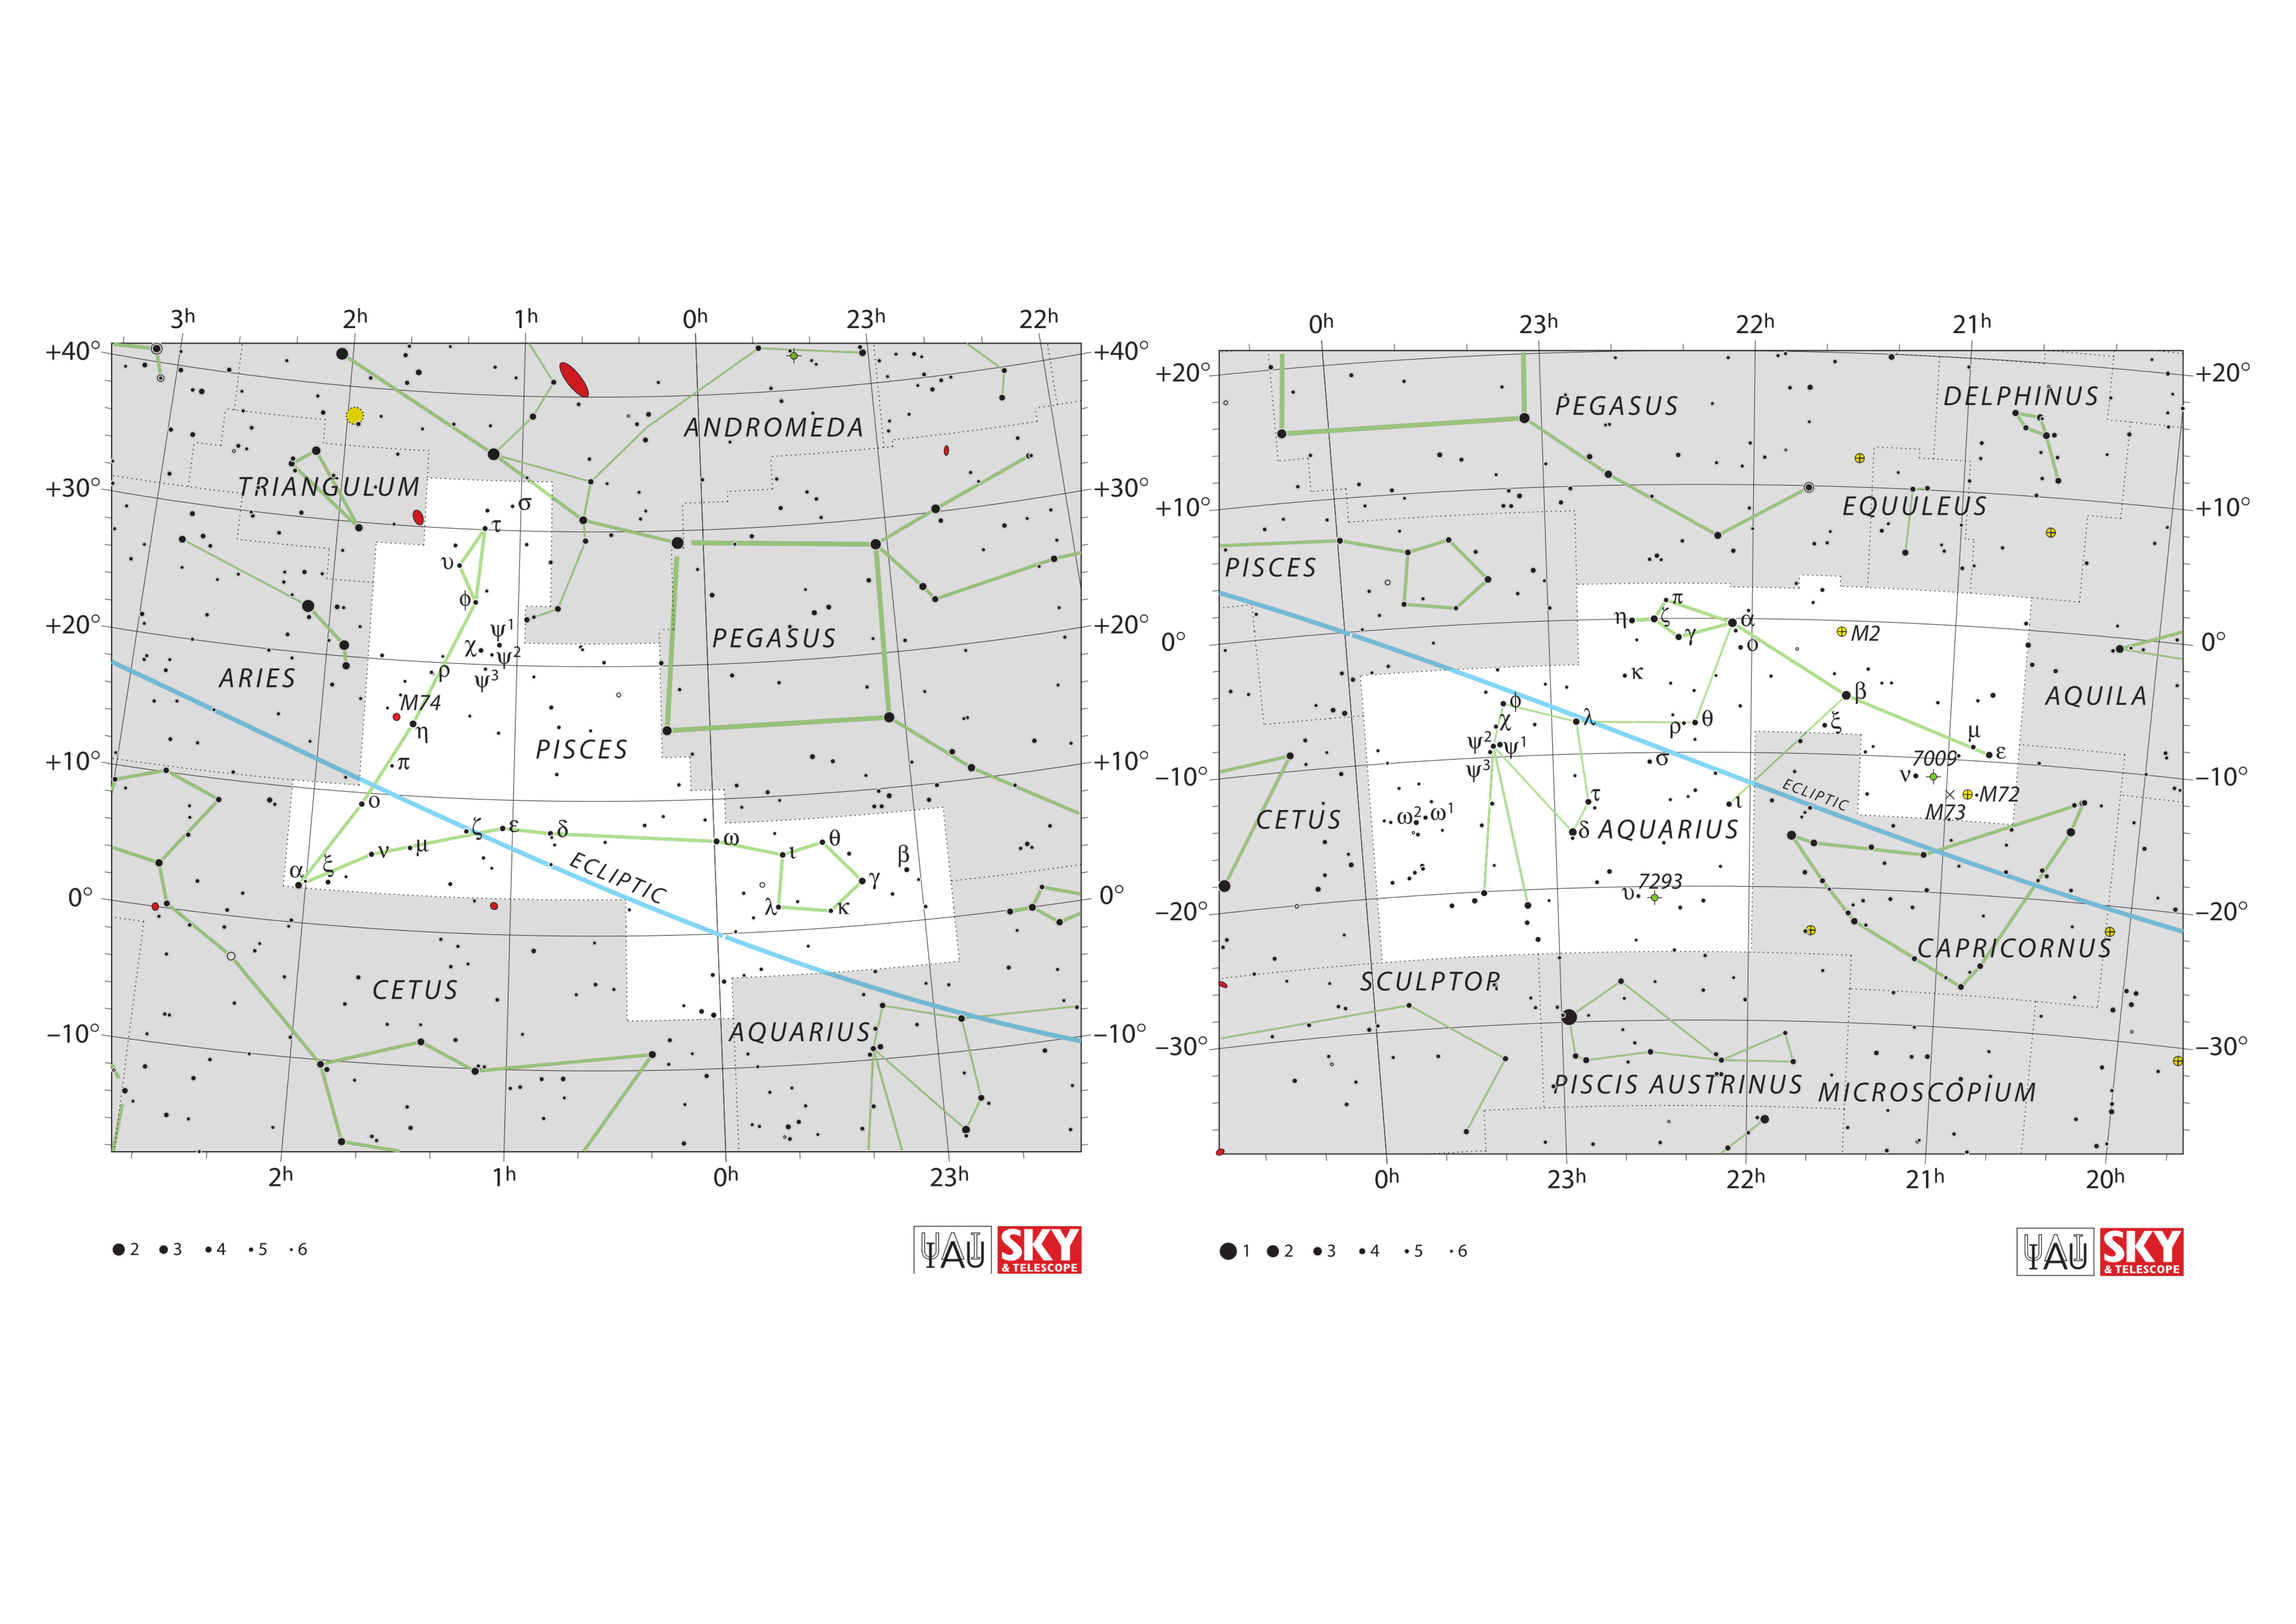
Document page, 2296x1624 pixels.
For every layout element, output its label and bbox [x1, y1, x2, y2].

picture [46, 308, 1148, 1274]
picture [1154, 313, 2250, 1277]
